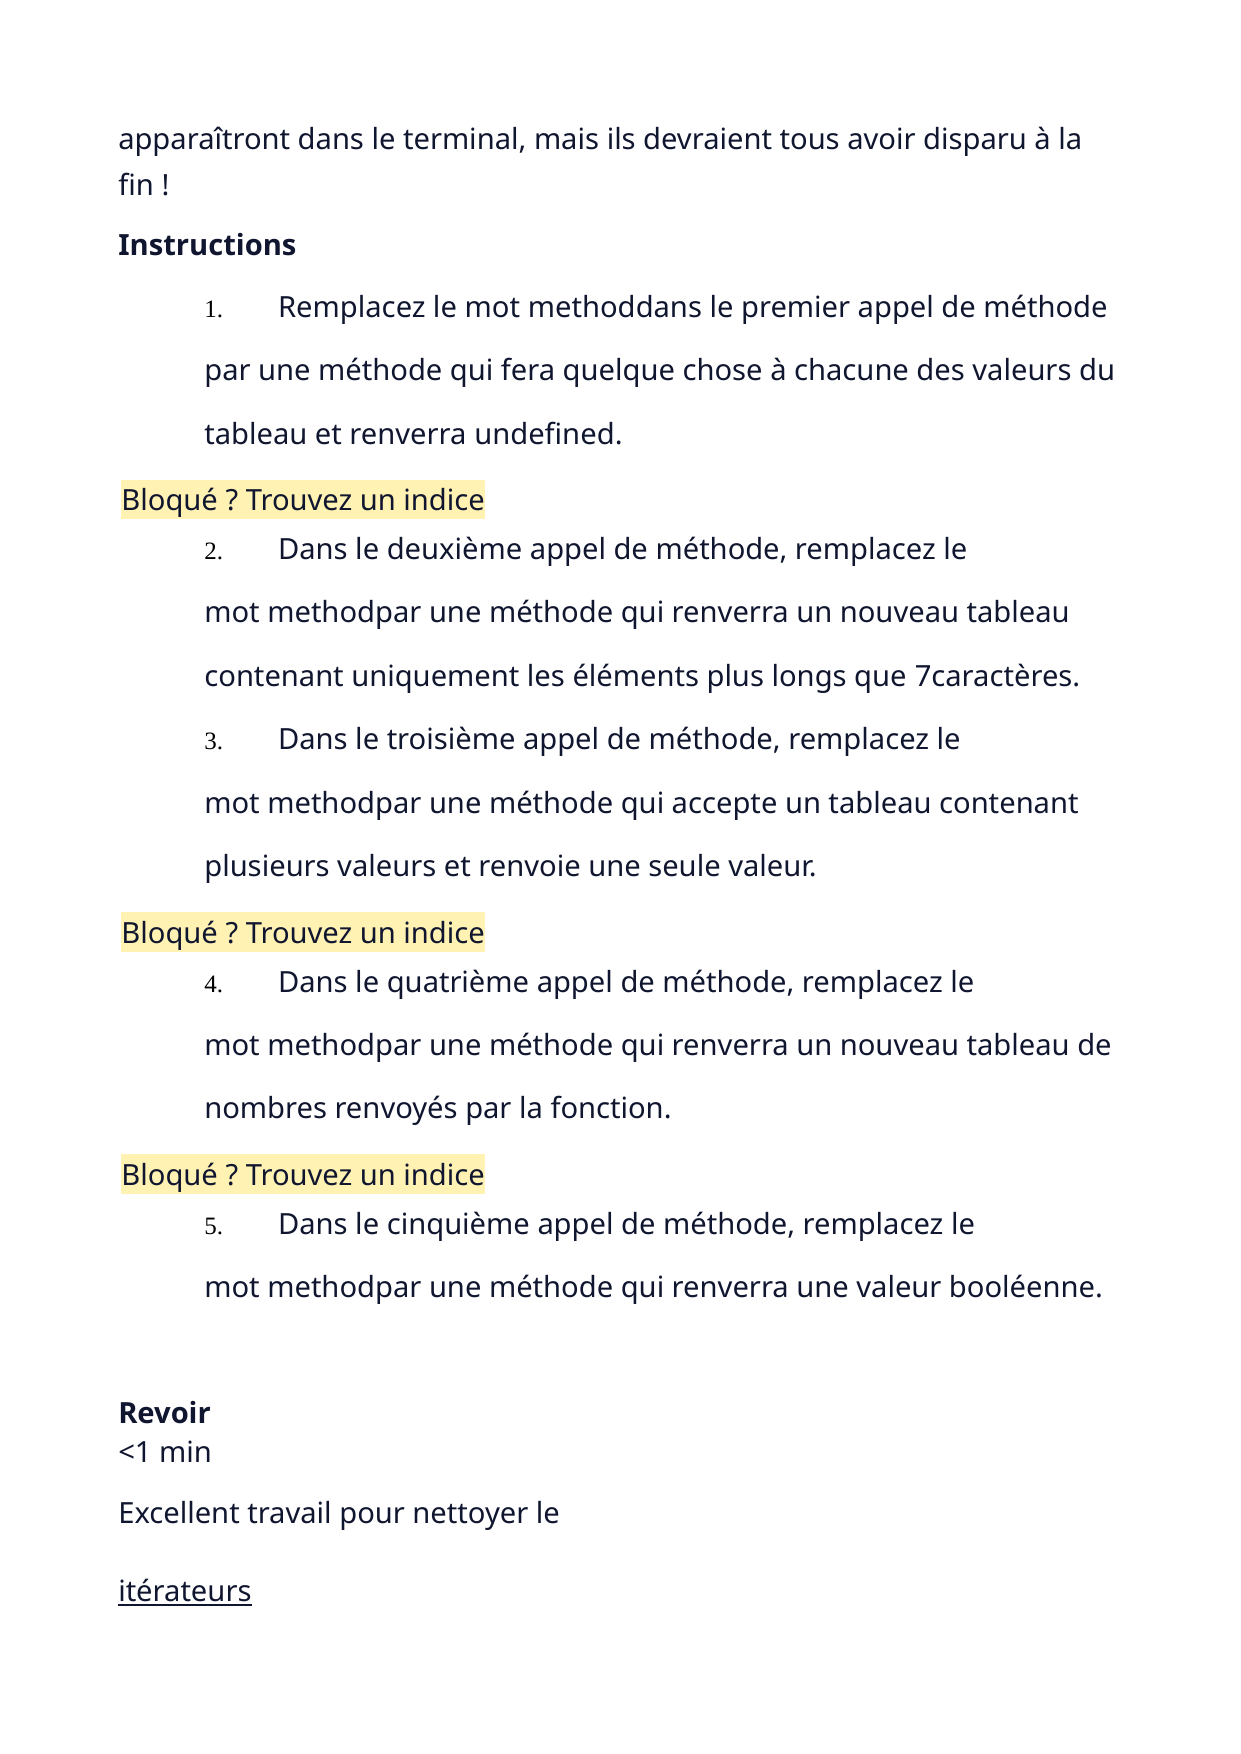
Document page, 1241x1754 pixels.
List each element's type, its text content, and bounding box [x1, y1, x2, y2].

list Dans le deuxième appel de méthode, remplacez le mot methodpar une méthode qui renverra un nouveau tableau contenant uniquement les éléments plus longs que 7caractères. [204, 528, 1122, 695]
list Remplacez le mot methoddans le premier appel de méthode par une méthode qui fera quelque chose à chacune des valeurs du tableau et renverra undefined. [204, 286, 1122, 453]
text Bloqué ? Trouvez un indice [121, 479, 1119, 519]
text Bloqué ? Trouvez un indice [121, 912, 1119, 952]
text Bloqué ? Trouvez un indice [121, 1154, 1119, 1194]
list Dans le troisième appel de méthode, remplacez le mot methodpar une méthode qui accepte un tableau contenant plusieurs valeurs et renvoie une seule valeur. [204, 719, 1122, 885]
text apparaîtront dans le terminal, mais ils devraient tous avoir disparu à la fin ! [118, 118, 1122, 203]
list Dans le quatrième appel de méthode, remplacez le mot methodpar une méthode qui renverra un nouveau tableau de nombres renvoyés par la fonction. [204, 961, 1122, 1127]
text itérateurs [118, 1570, 1122, 1610]
text <1 min [118, 1432, 1122, 1471]
text Excellent travail pour nettoyer le [118, 1492, 1122, 1532]
list Dans le cinquième appel de méthode, remplacez le mot methodpar une méthode qui renverra une valeur booléenne. [204, 1203, 1122, 1306]
subtitle Revoir [118, 1392, 1122, 1432]
text Instructions [118, 224, 1122, 264]
